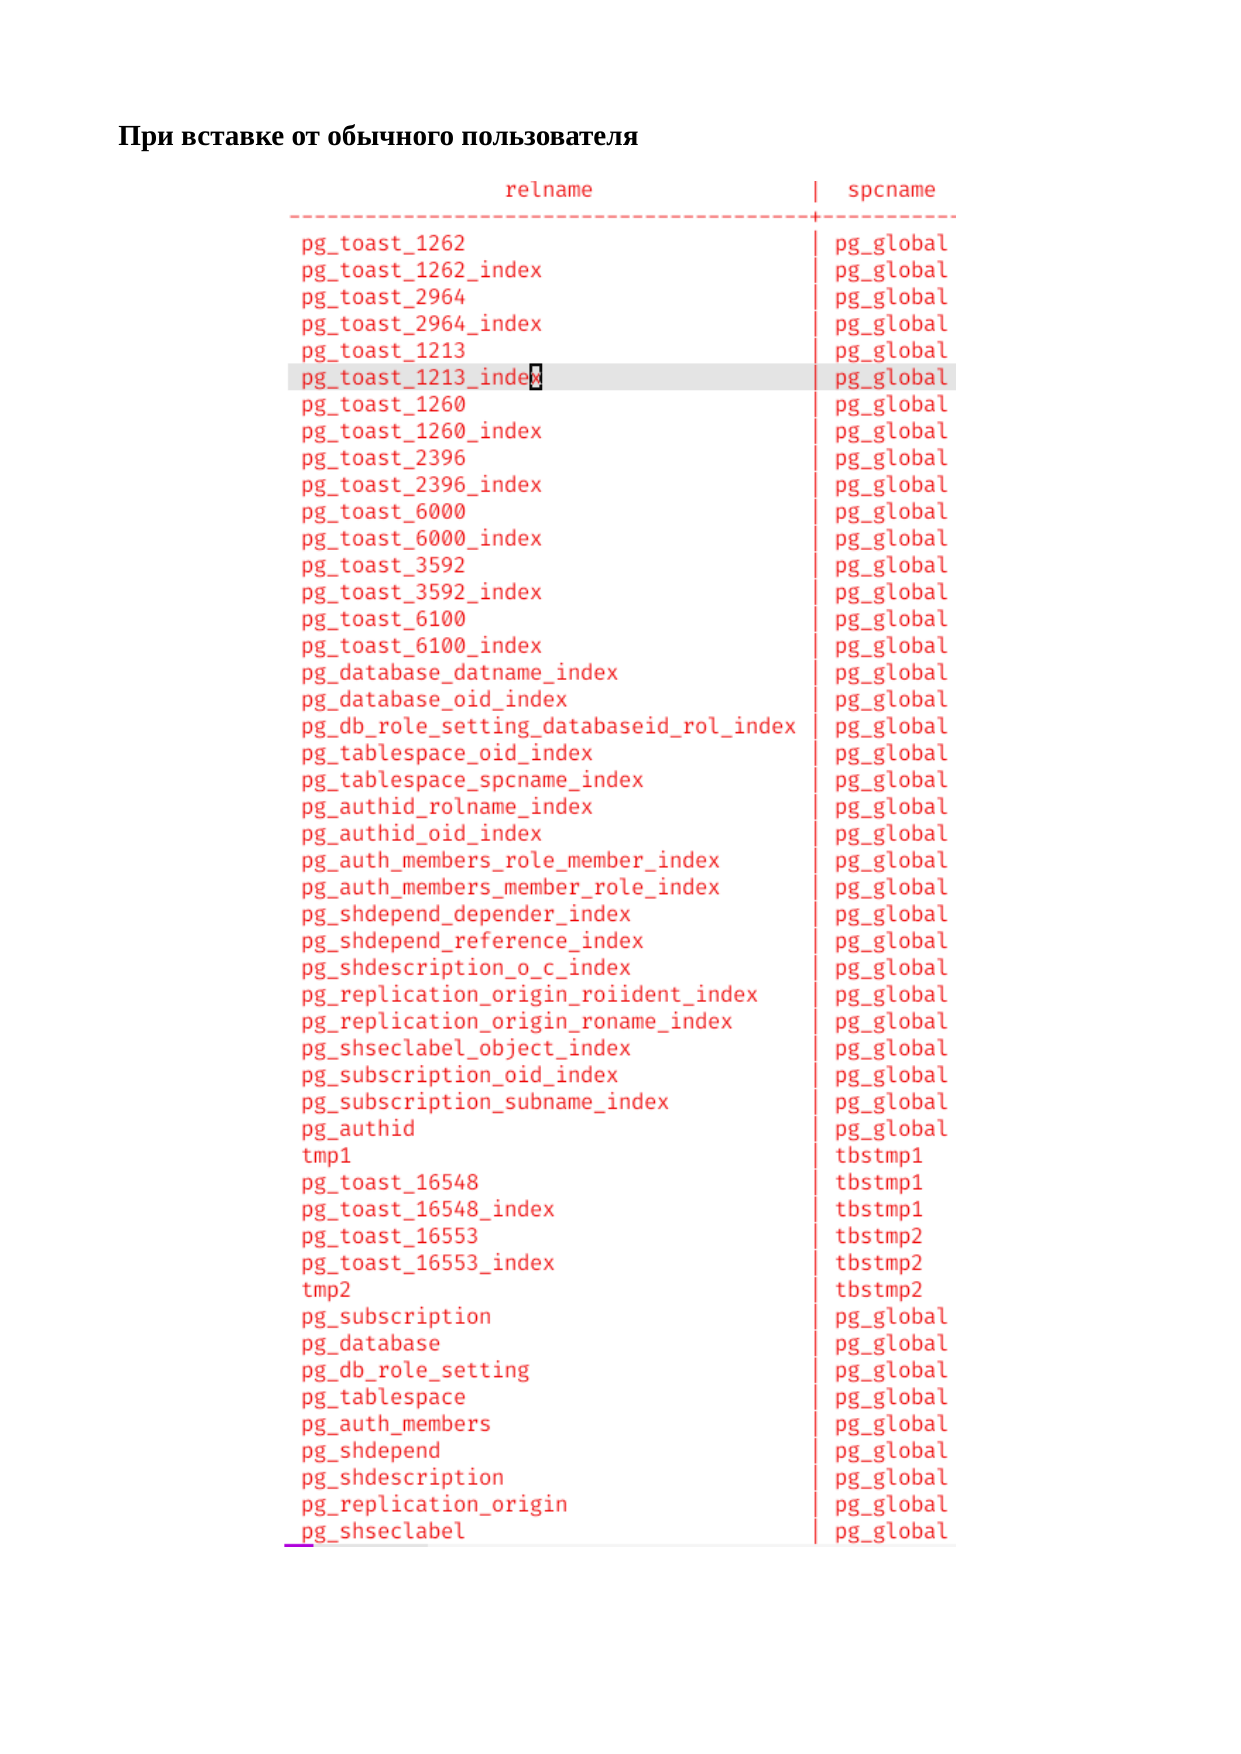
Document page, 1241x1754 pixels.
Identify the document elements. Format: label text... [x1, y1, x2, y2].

subtitle При вставке от обычного пользователя [118, 118, 1122, 152]
picture [284, 181, 956, 1547]
